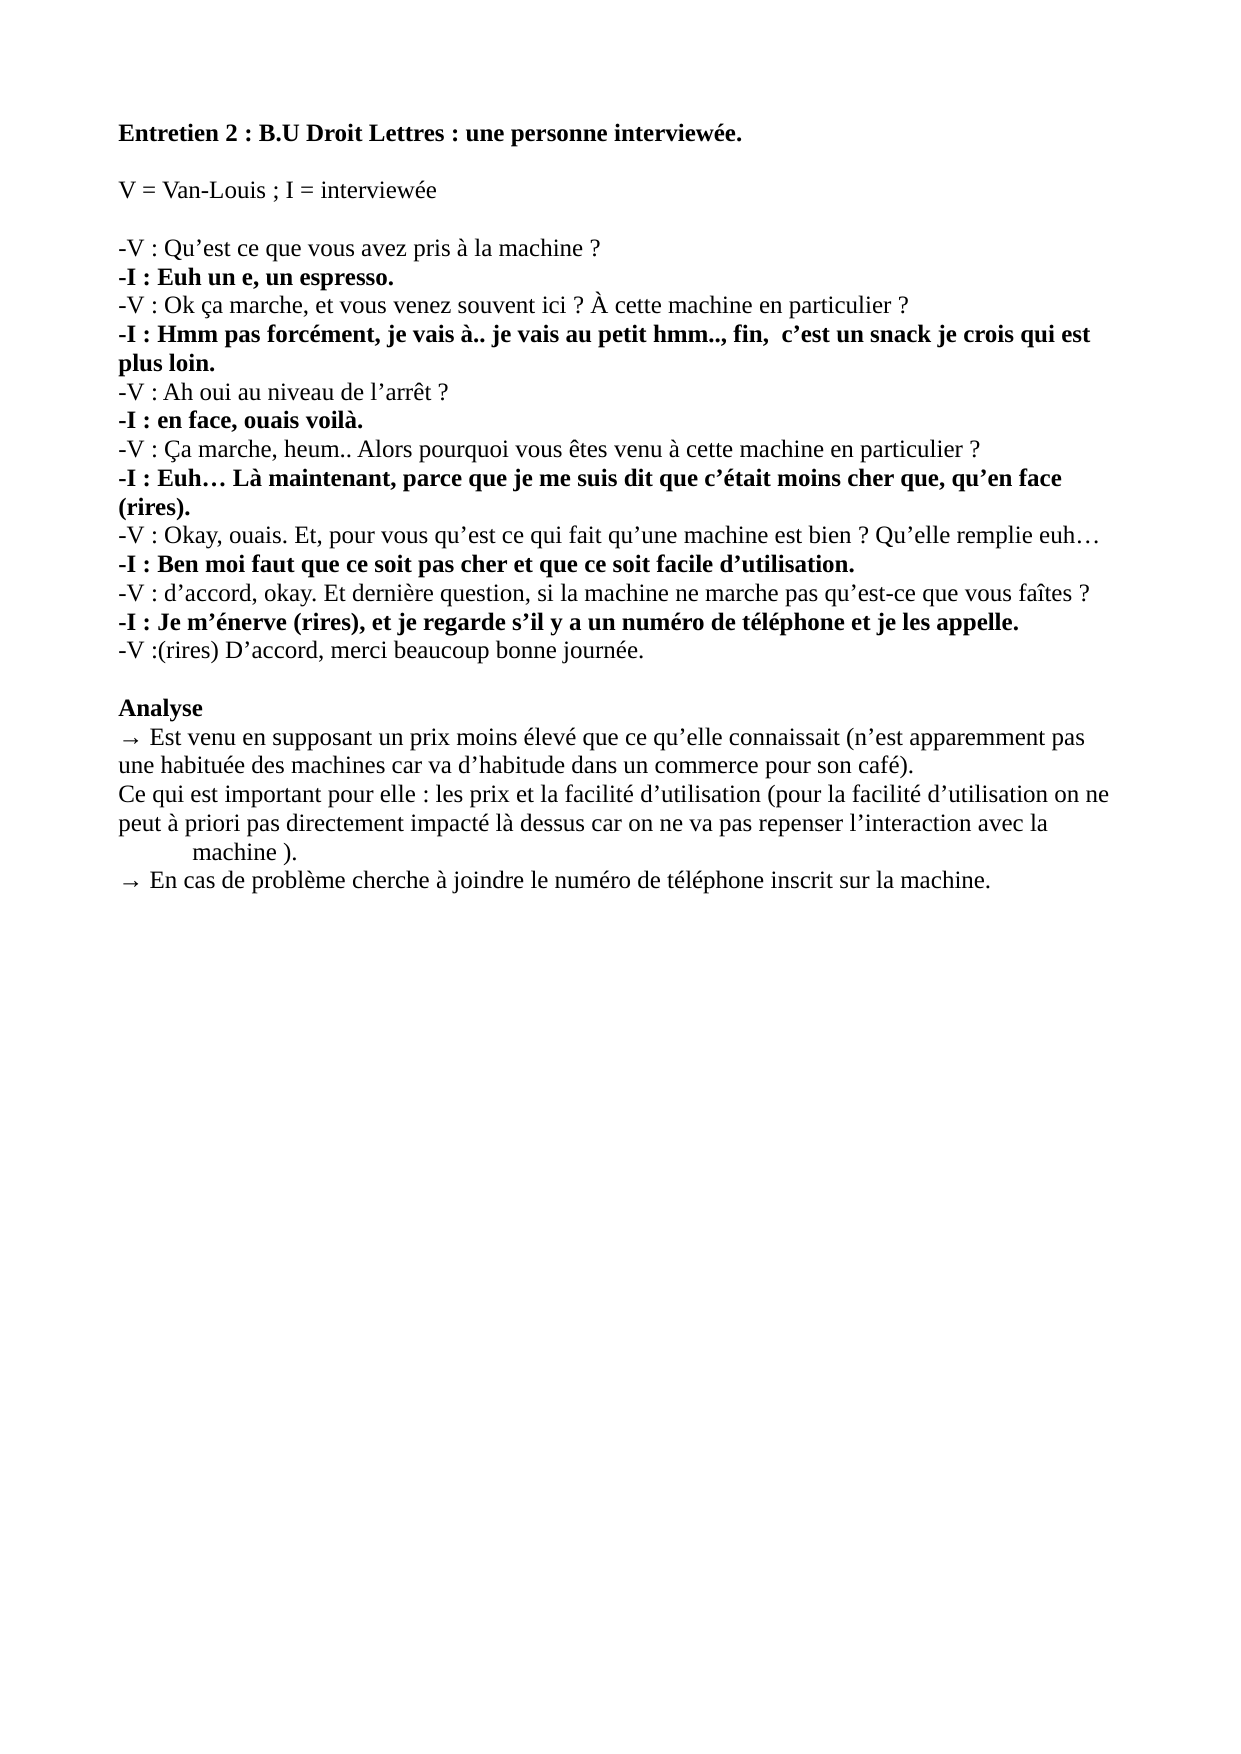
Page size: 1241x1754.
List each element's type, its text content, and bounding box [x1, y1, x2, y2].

text V = Van-Louis ; I = interviewée [118, 176, 1122, 204]
text -I : en face, ouais voilà. -V : Ça marche, heum.. Alors pourquoi vous êtes venu à cette machine en particulier ? [118, 406, 1122, 463]
text -I : Euh un e, un espresso. -V : Ok ça marche, et vous venez souvent ici ? À cette machine en particulier ? -I : Hmm pas forcément, je vais à.. je vais au petit hmm.., fin, c’est un snack je crois qui est plus loin. -V : Ah oui au niveau de l’arrêt ? [118, 262, 1122, 406]
text Ce qui est important pour elle : les prix et la facilité d’utilisation (pour la facilité d’utilisation on ne peut à priori pas directement impacté là dessus car on ne va pas repenser l’interaction avec la machine ). → En cas de problème cherche à joindre le numéro de téléphone inscrit sur la machine. [118, 779, 1122, 894]
text -V : Qu’est ce que vous avez pris à la machine ? [118, 233, 1122, 262]
text → Est venu en supposant un prix moins élevé que ce qu’elle connaissait (n’est apparemment pas une habituée des machines car va d’habitude dans un commerce pour son café). [118, 722, 1122, 779]
text -I : Euh… Là maintenant, parce que je me suis dit que c’était moins cher que, qu’en face (rires). -V : Okay, ouais. Et, pour vous qu’est ce qui fait qu’une machine est bien ? Qu’elle remplie euh… -I : Ben moi faut que ce soit pas cher et que ce soit facile d’utilisation. -V : d’accord, okay. Et dernière question, si la machine ne marche pas qu’est-ce que vous faîtes ? -I : Je m’énerve (rires), et je regarde s’il y a un numéro de téléphone et je les appelle. -V :(rires) D’accord, merci beaucoup bonne journée. Analyse [118, 463, 1122, 722]
text Entretien 2 : B.U Droit Lettres : une personne interviewée. [118, 118, 1122, 147]
